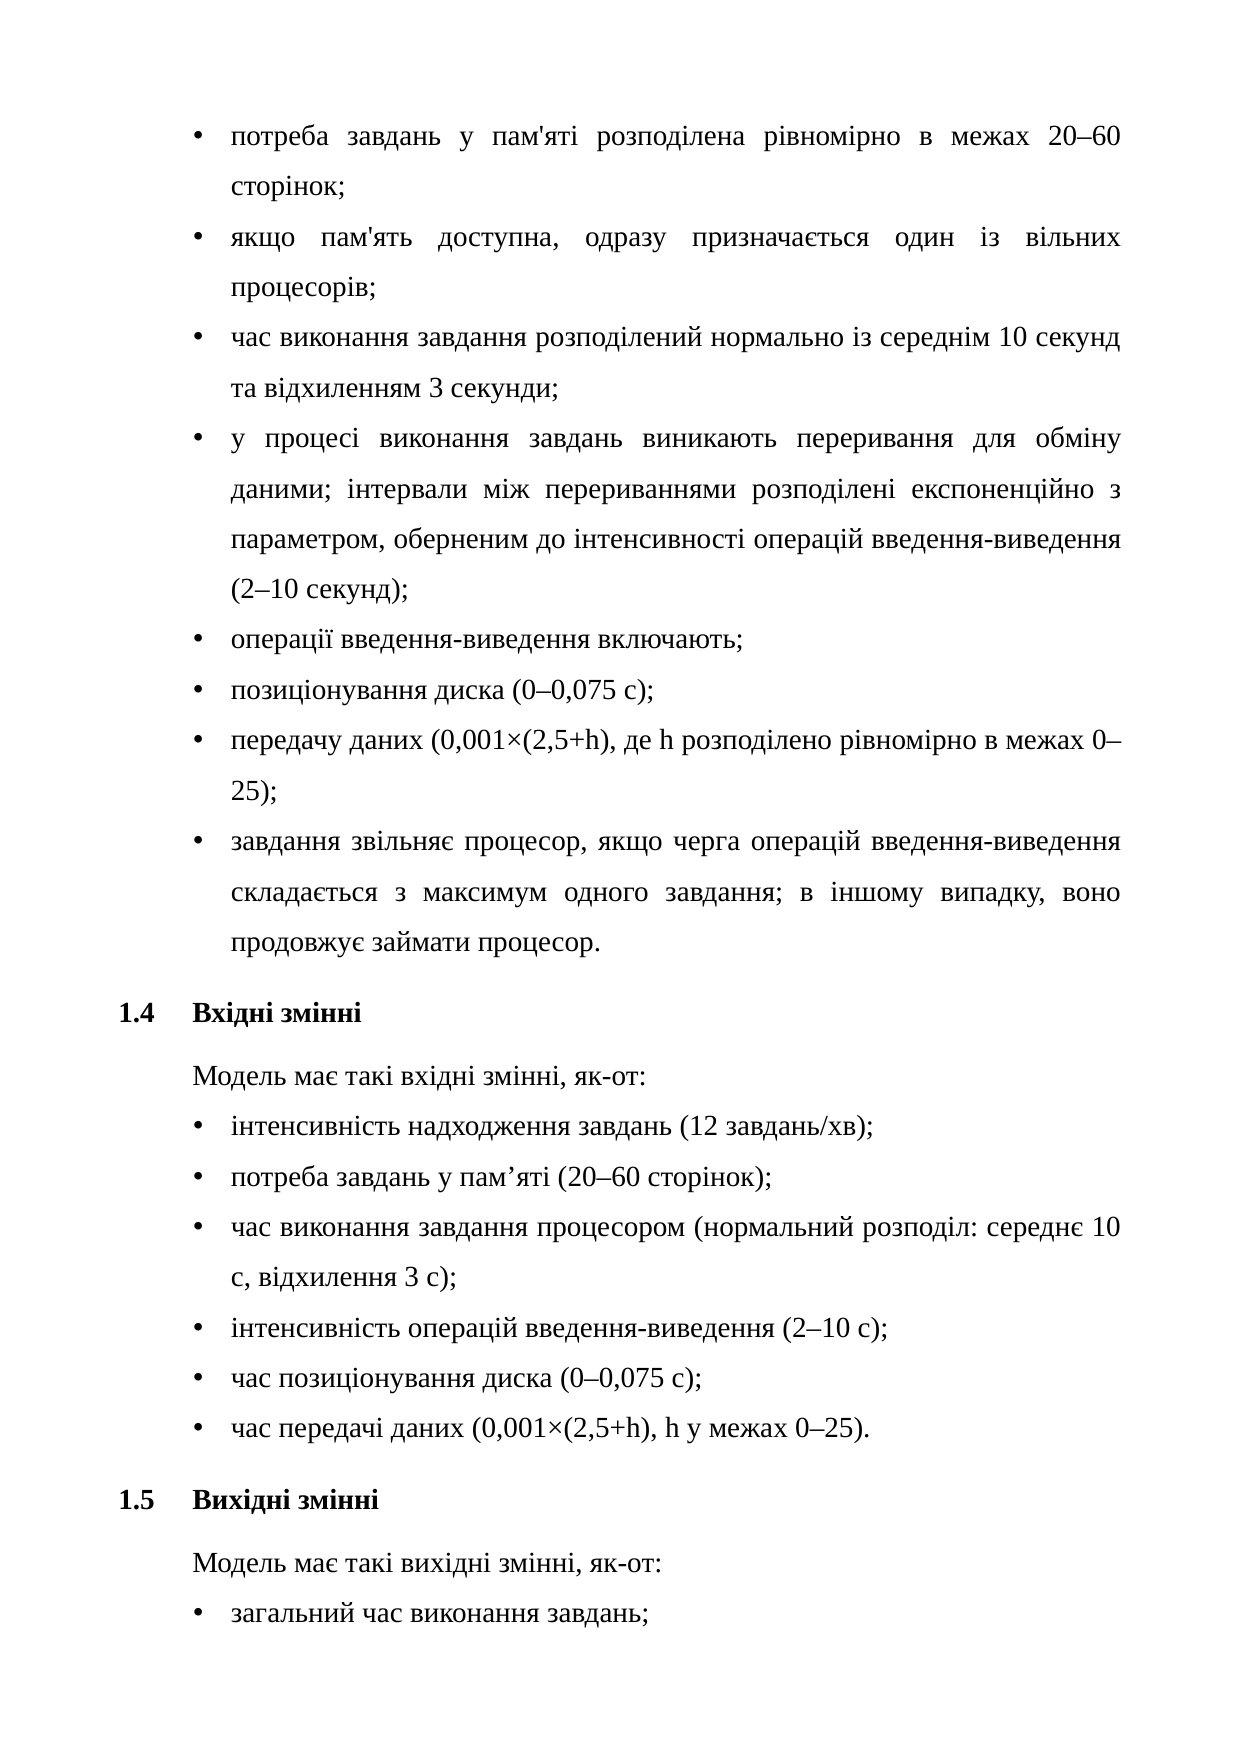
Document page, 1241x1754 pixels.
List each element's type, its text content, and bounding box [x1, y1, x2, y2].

text Модель має такі вихідні змінні, як-от: [118, 1545, 1122, 1578]
list завдання звільняє процесор, якщо черга операцій введення-виведення складається з максимум одного завдання; в іншому випадку, воно продовжує займати процесор. [193, 823, 1122, 957]
list позиціонування диска (0–0,075 с); [193, 672, 1122, 706]
list час виконання завдання розподілений нормально із середнім 10 секунд та відхиленням 3 секунди; [193, 319, 1122, 403]
list час виконання завдання процесором (нормальний розподіл: середнє 10 с, відхилення 3 с); [193, 1209, 1122, 1293]
subtitle Вхідні змінні [118, 995, 1122, 1029]
list час позиціонування диска (0–0,075 с); [193, 1360, 1122, 1394]
list передачу даних (0,001×(2,5+h), де h розподілено рівномірно в межах 0–25); [193, 722, 1122, 806]
list інтенсивність операцій введення-виведення (2–10 с); [193, 1310, 1122, 1343]
list потреба завдань у пам'яті розподілена рівномірно в межах 20–60 сторінок; [193, 118, 1122, 202]
list у процесі виконання завдань виникають переривання для обміну даними; інтервали між перериваннями розподілені експоненційно з параметром, оберненим до інтенсивності операцій введення-виведення (2–10 секунд); [193, 420, 1122, 605]
list час передачі даних (0,001×(2,5+h), h у межах 0–25). [193, 1411, 1122, 1444]
list потреба завдань у пам’яті (20–60 сторінок); [193, 1159, 1122, 1192]
list інтенсивність надходження завдань (12 завдань/хв); [193, 1108, 1122, 1142]
subtitle Вихідні змінні [118, 1482, 1122, 1515]
list операції введення-виведення включають; [193, 622, 1122, 655]
text Модель має такі вхідні змінні, як-от: [118, 1058, 1122, 1091]
list якщо пам'ять доступна, одразу призначається один із вільних процесорів; [193, 219, 1122, 303]
list загальний час виконання завдань; [193, 1595, 1122, 1629]
